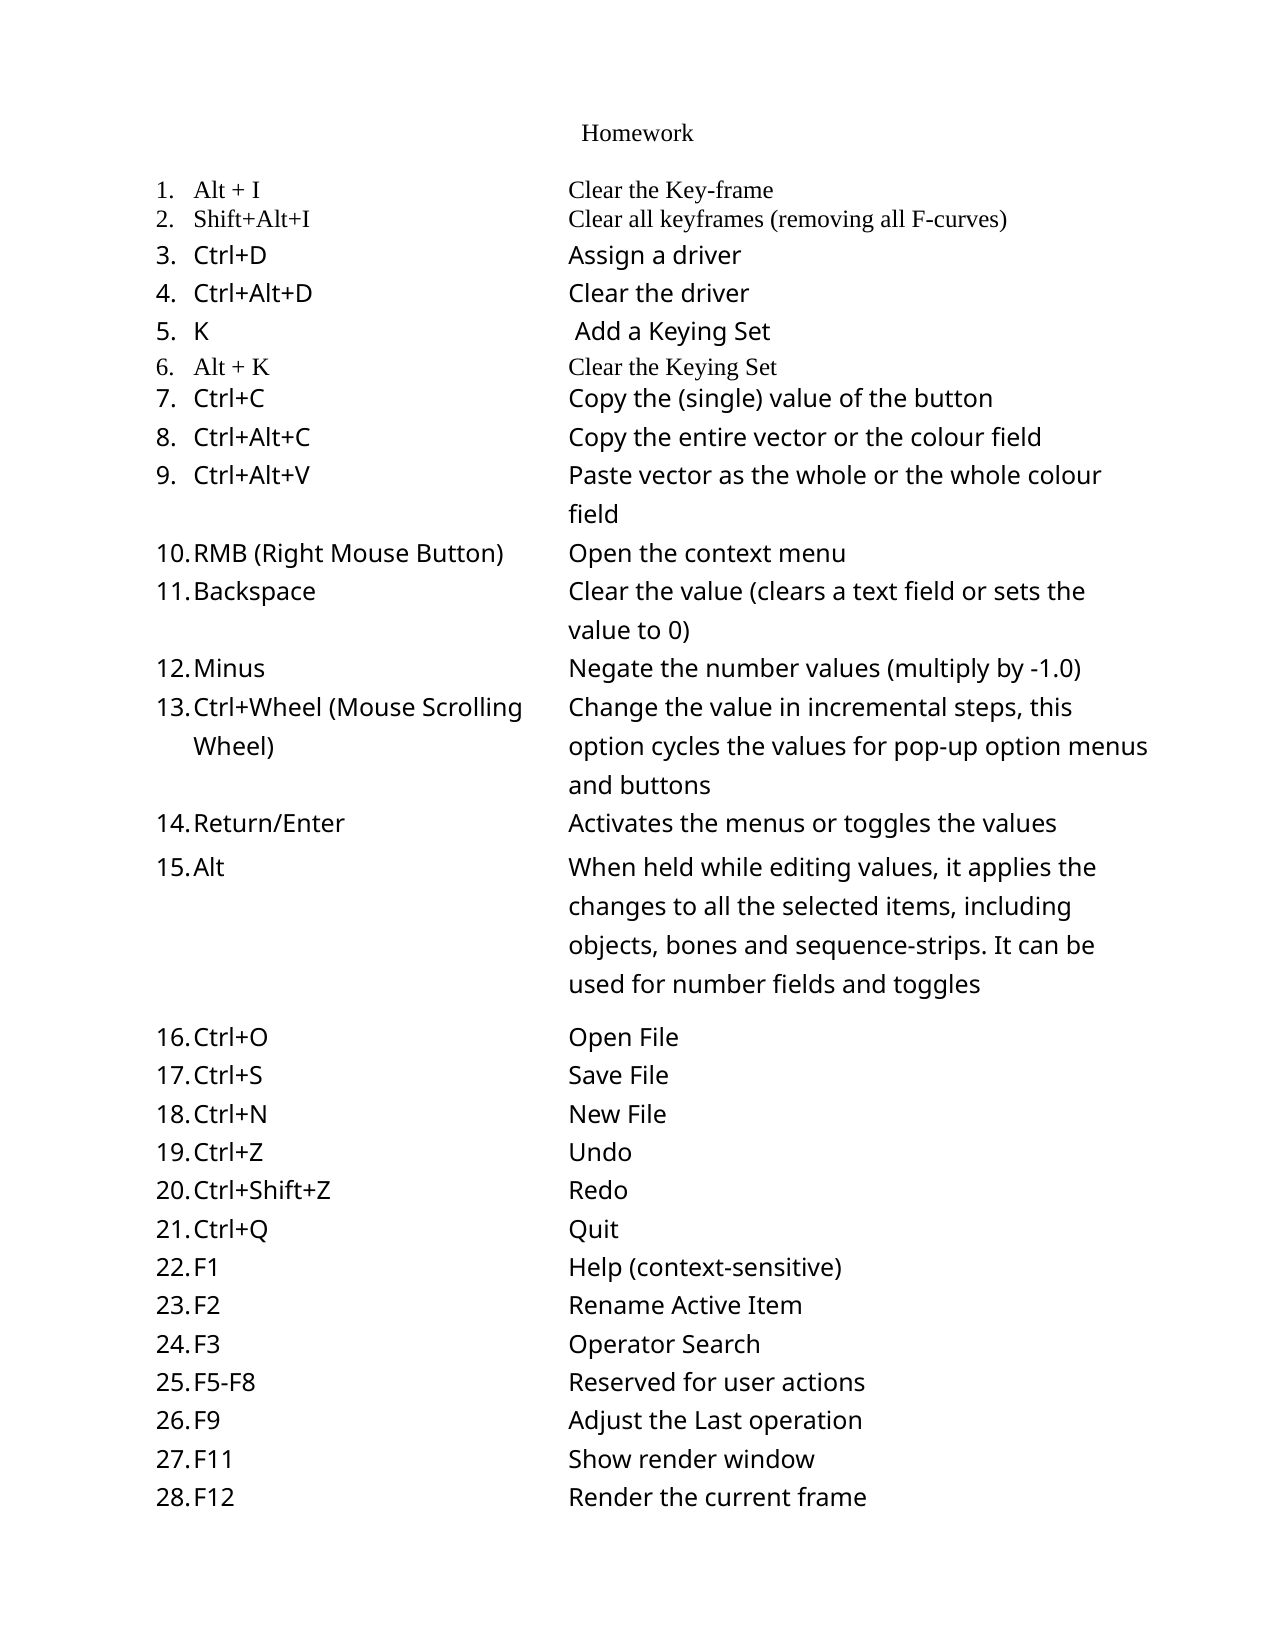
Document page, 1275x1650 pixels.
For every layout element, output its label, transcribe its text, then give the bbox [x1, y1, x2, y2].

table_cell Ctrl+D [118, 238, 568, 276]
table_cell Ctrl+C [118, 381, 568, 419]
table_cell Ctrl+O [118, 1020, 568, 1058]
table_cell Ctrl+S [118, 1058, 568, 1096]
table_cell Operator Search [568, 1326, 1149, 1365]
table_cell Backspace [118, 574, 568, 651]
table_cell Show render window [568, 1441, 1149, 1480]
table_cell Ctrl+Alt+D [118, 276, 568, 314]
table_header Clear the Key-frame [568, 176, 1149, 204]
table_cell Assign a driver [568, 238, 1149, 276]
table_cell Rename Active Item [568, 1288, 1149, 1326]
table_cell Ctrl+Shift+Z [118, 1173, 568, 1211]
table_cell F1 [118, 1250, 568, 1288]
table_cell F11 [118, 1441, 568, 1480]
table_cell F12 [118, 1480, 568, 1518]
table_cell Ctrl+Wheel (Mouse Scrolling Wheel) [118, 690, 568, 806]
table_cell Redo [568, 1173, 1149, 1211]
table_cell Change the value in incremental steps, this option cycles the values for pop-up option menus and buttons [568, 690, 1149, 806]
table_cell Ctrl+Z [118, 1135, 568, 1173]
table_cell Alt + K [118, 353, 568, 381]
table_cell Shift+Alt+I [118, 204, 568, 237]
table_cell Negate the number values (multiply by -1.0) [568, 651, 1149, 689]
table_cell Help (context-sensitive) [568, 1250, 1149, 1288]
table_cell Ctrl+Q [118, 1211, 568, 1250]
table_cell F2 [118, 1288, 568, 1326]
table_cell Ctrl+Alt+C [118, 420, 568, 458]
text Homework [118, 118, 1157, 147]
table_cell Ctrl+N [118, 1096, 568, 1135]
table_cell New File [568, 1096, 1149, 1135]
table_cell Undo [568, 1135, 1149, 1173]
table_cell Clear the driver [568, 276, 1149, 314]
table_cell Return/Enter [118, 806, 568, 849]
table_cell Save File [568, 1058, 1149, 1096]
table_cell Activates the menus or toggles the values [568, 806, 1149, 849]
table_cell Render the current frame [568, 1480, 1149, 1518]
table_cell Open the context menu [568, 535, 1149, 574]
table_cell Reserved for user actions [568, 1365, 1149, 1403]
table_cell Minus [118, 651, 568, 689]
table_cell F5-F8 [118, 1365, 568, 1403]
table_cell Clear the Keying Set [568, 353, 1149, 381]
table_cell Open File [568, 1020, 1149, 1058]
table_cell Paste vector as the whole or the whole colour field [568, 458, 1149, 535]
table_header Alt + I [118, 176, 568, 204]
table_cell Copy the entire vector or the colour field [568, 420, 1149, 458]
table_cell F3 [118, 1326, 568, 1365]
table_cell When held while editing values, it applies the changes to all the selected items, including objects, bones and sequence-strips. It can be used for number fields and toggles [568, 849, 1149, 1020]
table_cell Clear all keyframes (removing all F-curves) [568, 204, 1149, 237]
table_cell Ctrl+Alt+V [118, 458, 568, 535]
table_cell K [118, 314, 568, 352]
table_cell Copy the (single) value of the button [568, 381, 1149, 419]
table_cell Clear the value (clears a text field or sets the value to 0) [568, 574, 1149, 651]
table_cell Alt [118, 849, 568, 1020]
table_cell Add a Keying Set [568, 314, 1149, 352]
table_cell F9 [118, 1403, 568, 1441]
table_cell Adjust the Last operation [568, 1403, 1149, 1441]
table_cell Quit [568, 1211, 1149, 1250]
table_cell RMB (Right Mouse Button) [118, 535, 568, 574]
